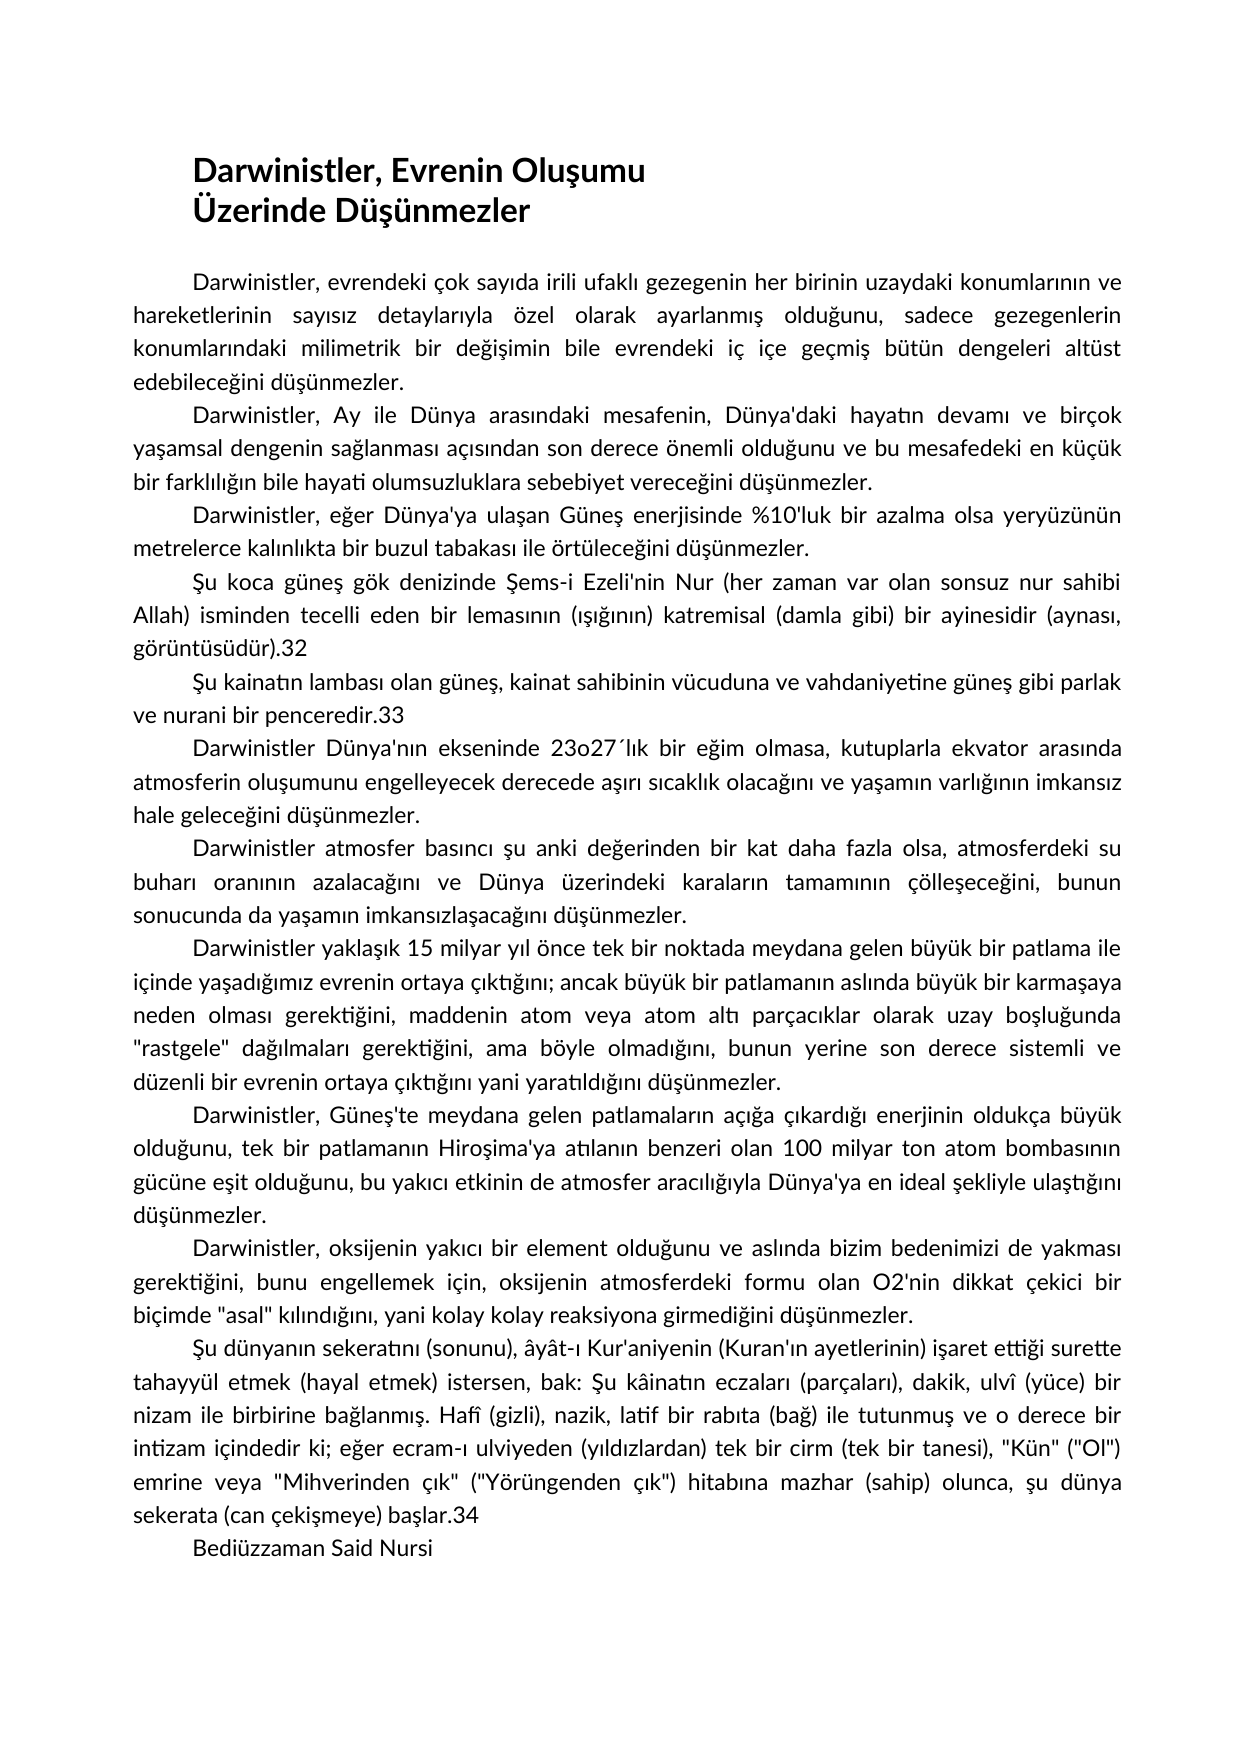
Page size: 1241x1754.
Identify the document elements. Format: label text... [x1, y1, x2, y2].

text Şu kainatın lambası olan güneş, kainat sahibinin vücuduna ve vahdaniyetine güneş gibi parlak ve nurani bir penceredir.33 [133, 663, 1123, 730]
text Bediüzzaman Said Nursi [133, 1530, 1123, 1563]
text Darwinistler, Evrenin Oluşumu [133, 150, 1123, 190]
text Darwinistler Dünya'nın ekseninde 23o27´lık bir eğim olmasa, kutuplarla ekvator arasında atmosferin oluşumunu engelleyecek derecede aşırı sıcaklık olacağını ve yaşamın varlığının imkansız hale geleceğini düşünmezler. [133, 730, 1123, 830]
text Şu dünyanın sekeratını (sonunu), âyât-ı Kur'aniyenin (Kuran'ın ayetlerinin) işaret ettiği surette tahayyül etmek (hayal etmek) istersen, bak: Şu kâinatın eczaları (parçaları), dakik, ulvî (yüce) bir nizam ile birbirine bağlanmış. Hafî (gizli), nazik, latif bir rabıta (bağ) ile tutunmuş ve o derece bir intizam içindedir ki; eğer ecram-ı ulviyeden (yıldızlardan) tek bir cirm (tek bir tanesi), "Kün" ("Ol") emrine veya "Mihverinden çık" ("Yörüngenden çık") hitabına mazhar (sahip) olunca, şu dünya sekerata (can çekişmeye) başlar.34 [133, 1330, 1123, 1530]
text Darwinistler, Güneş'te meydana gelen patlamaların açığa çıkardığı enerjinin oldukça büyük olduğunu, tek bir patlamanın Hiroşima'ya atılanın benzeri olan 100 milyar ton atom bombasının gücüne eşit olduğunu, bu yakıcı etkinin de atmosfer aracılığıyla Dünya'ya en ideal şekliyle ulaştığını düşünmezler. [133, 1097, 1123, 1230]
text Üzerinde Düşünmezler [133, 190, 1123, 230]
text Şu koca güneş gök denizinde Şems-i Ezeli'nin Nur (her zaman var olan sonsuz nur sahibi Allah) isminden tecelli eden bir lemasının (ışığının) katremisal (damla gibi) bir ayinesidir (aynası, görüntüsüdür).32 [133, 563, 1123, 663]
text Darwinistler atmosfer basıncı şu anki değerinden bir kat daha fazla olsa, atmosferdeki su buharı oranının azalacağını ve Dünya üzerindeki karaların tamamının çölleşeceğini, bunun sonucunda da yaşamın imkansızlaşacağını düşünmezler. [133, 830, 1123, 930]
text Darwinistler, Ay ile Dünya arasındaki mesafenin, Dünya'daki hayatın devamı ve birçok yaşamsal dengenin sağlanması açısından son derece önemli olduğunu ve bu mesafedeki en küçük bir farklılığın bile hayati olumsuzluklara sebebiyet vereceğini düşünmezler. [133, 397, 1123, 497]
text Darwinistler, evrendeki çok sayıda irili ufaklı gezegenin her birinin uzaydaki konumlarının ve hareketlerinin sayısız detaylarıyla özel olarak ayarlanmış olduğunu, sadece gezegenlerin konumlarındaki milimetrik bir değişimin bile evrendeki iç içe geçmiş bütün dengeleri altüst edebileceğini düşünmezler. [133, 263, 1123, 397]
text Darwinistler yaklaşık 15 milyar yıl önce tek bir noktada meydana gelen büyük bir patlama ile içinde yaşadığımız evrenin ortaya çıktığını; ancak büyük bir patlamanın aslında büyük bir karmaşaya neden olması gerektiğini, maddenin atom veya atom altı parçacıklar olarak uzay boşluğunda "rastgele" dağılmaları gerektiğini, ama böyle olmadığını, bunun yerine son derece sistemli ve düzenli bir evrenin ortaya çıktığını yani yaratıldığını düşünmezler. [133, 930, 1123, 1097]
text Darwinistler, eğer Dünya'ya ulaşan Güneş enerjisinde %10'luk bir azalma olsa yeryüzünün metrelerce kalınlıkta bir buzul tabakası ile örtüleceğini düşünmezler. [133, 497, 1123, 563]
text Darwinistler, oksijenin yakıcı bir element olduğunu ve aslında bizim bedenimizi de yakması gerektiğini, bunu engellemek için, oksijenin atmosferdeki formu olan O2'nin dikkat çekici bir biçimde "asal" kılındığını, yani kolay kolay reaksiyona girmediğini düşünmezler. [133, 1230, 1123, 1330]
